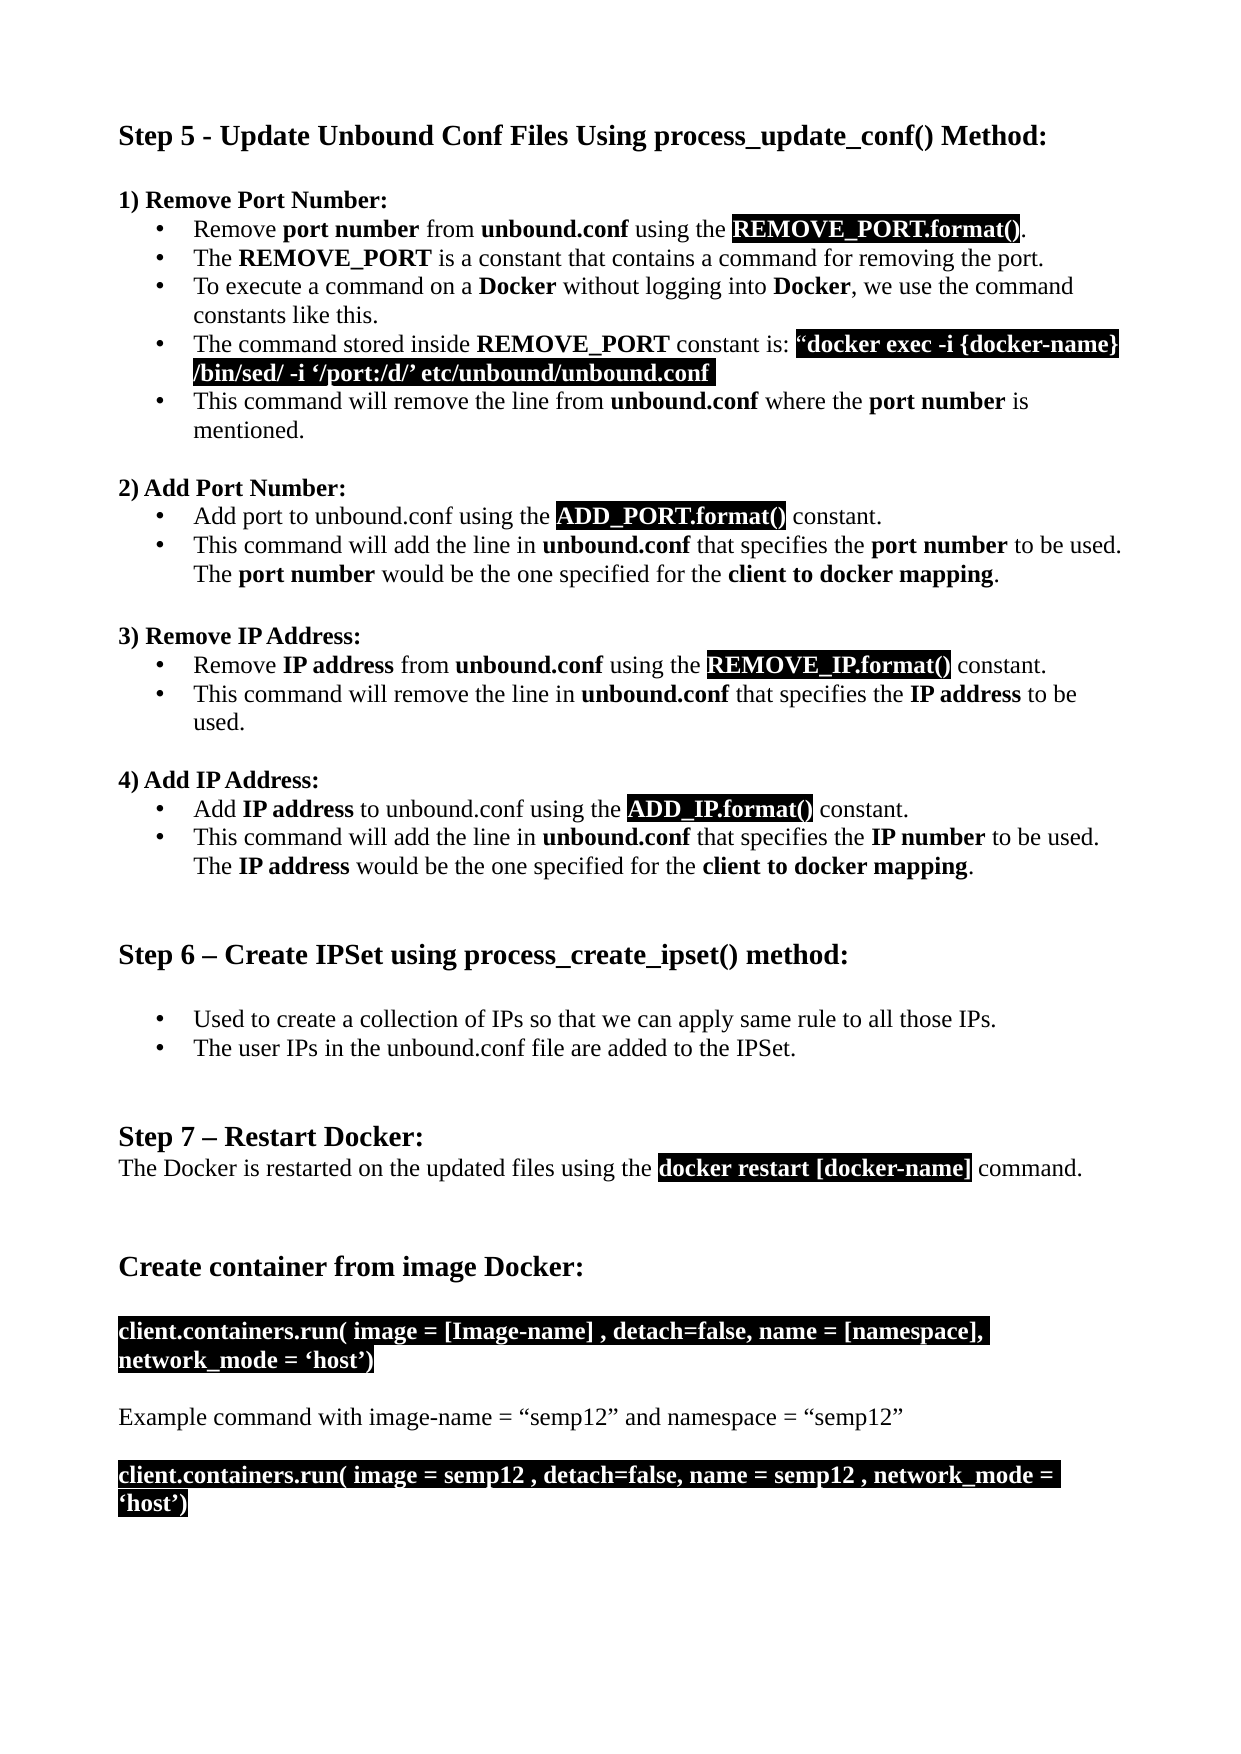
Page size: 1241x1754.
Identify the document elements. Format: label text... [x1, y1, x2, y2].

text Create container from image Docker: [118, 1249, 1122, 1282]
text Step 5 - Update Unbound Conf Files Using process_update_conf() Method: [118, 118, 1122, 152]
list To execute a command on a Docker without logging into Docker, we use the command constants like this. [156, 271, 1122, 329]
list Add IP address to unbound.conf using the ADD_IP.format() constant. [156, 794, 1122, 822]
list This command will remove the line from unbound.conf where the port number is mentioned. [156, 386, 1122, 444]
text client.containers.run( image = [Image-name] , detach=false, name = [namespace], network_mode = ‘host’) [118, 1316, 1122, 1373]
list Used to create a collection of IPs so that we can apply same rule to all those IPs. [156, 1004, 1122, 1033]
list This command will remove the line in unbound.conf that specifies the IP address to be used. [156, 679, 1122, 736]
list The user IPs in the unbound.conf file are added to the IPSet. [156, 1033, 1122, 1062]
list Add port to unbound.conf using the ADD_PORT.format() constant. [156, 501, 1122, 530]
list Remove IP address from unbound.conf using the REMOVE_IP.format() constant. [156, 650, 1122, 679]
list This command will add the line in unbound.conf that specifies the IP number to be used. The IP address would be the one specified for the client to docker mapping. [156, 822, 1122, 880]
text The Docker is restarted on the updated files using the docker restart [docker-name] command. [118, 1153, 1122, 1182]
text client.containers.run( image = semp12 , detach=false, name = semp12 , network_mode = ‘host’) [118, 1460, 1122, 1517]
text 2) Add Port Number: [118, 473, 1122, 501]
text 4) Add IP Address: [118, 765, 1122, 794]
list The command stored inside REMOVE_PORT constant is: “docker exec -i {docker-name} /bin/sed/ -i ‘/port:/d/’ etc/unbound/unbound.conf [156, 329, 1122, 386]
text Example command with image-name = “semp12” and namespace = “semp12” [118, 1402, 1122, 1431]
text Step 6 – Create IPSet using process_create_ipset() method: [118, 937, 1122, 971]
text 3) Remove IP Address: [118, 621, 1122, 650]
text Step 7 – Restart Docker: [118, 1119, 1122, 1153]
text 1) Remove Port Number: [118, 185, 1122, 214]
list The REMOVE_PORT is a constant that contains a command for removing the port. [156, 243, 1122, 271]
list Remove port number from unbound.conf using the REMOVE_PORT.format(). [156, 214, 1122, 243]
list This command will add the line in unbound.conf that specifies the port number to be used. The port number would be the one specified for the client to docker mapping. [156, 530, 1122, 588]
